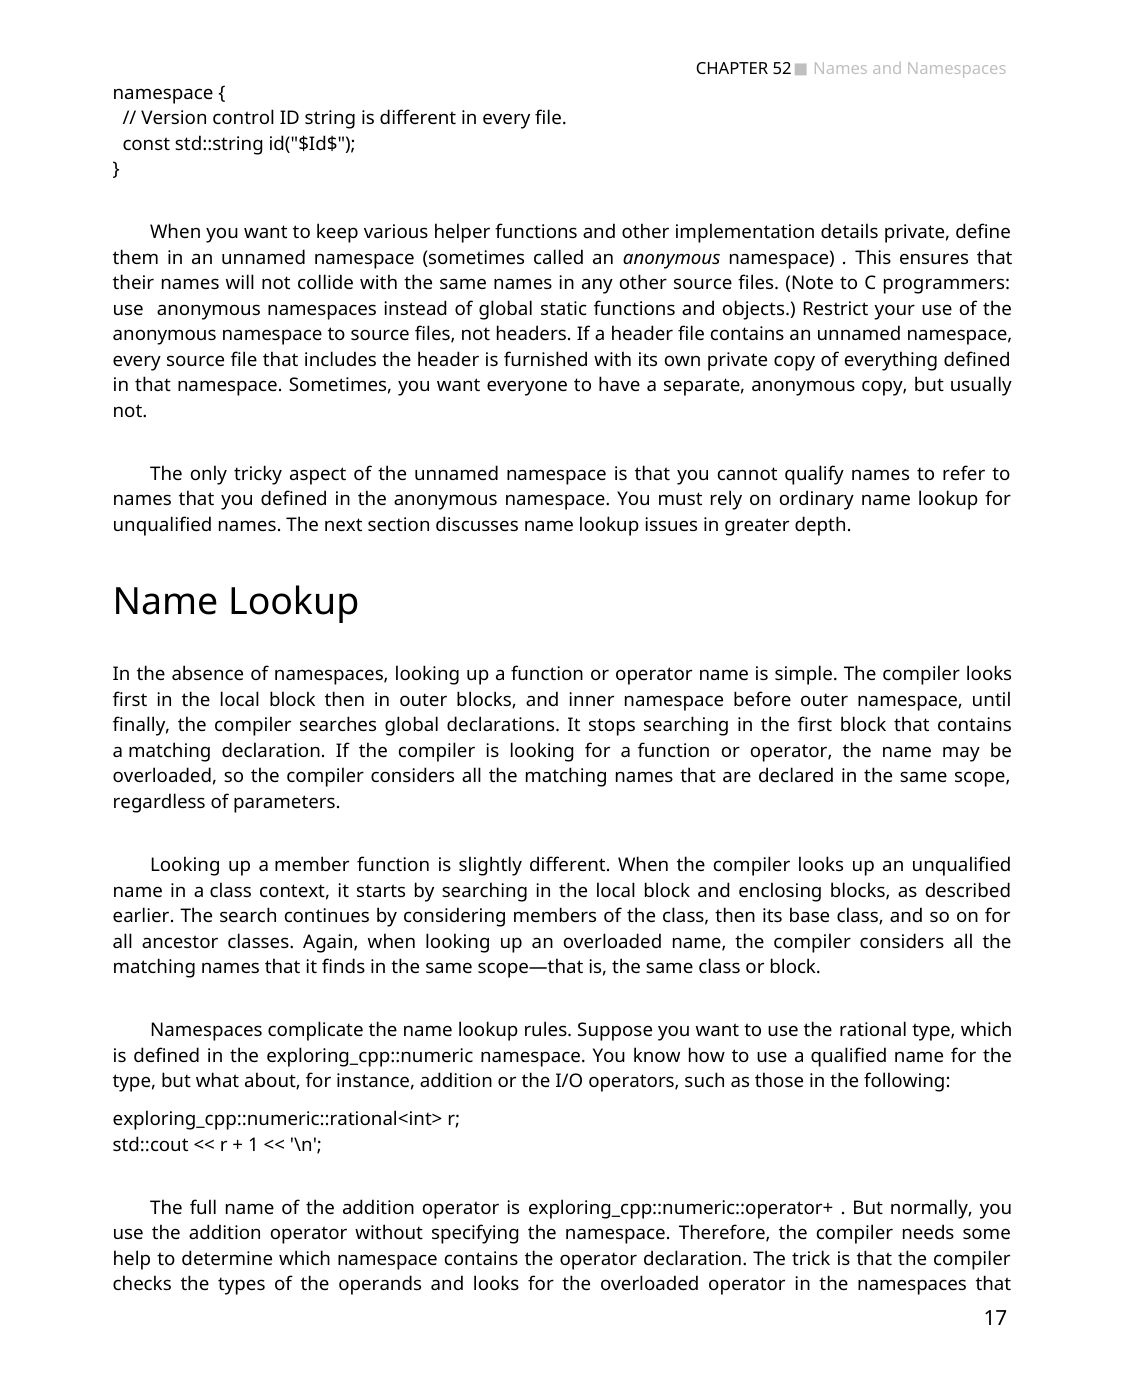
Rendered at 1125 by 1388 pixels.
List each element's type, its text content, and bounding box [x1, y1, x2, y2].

text When you want to keep various helper functions and other implementation details private, define them in an unnamed namespace (sometimes called an anonymous namespace) . This ensures that their names will not collide with the same names in any other source files. (Note to C programmers: use anonymous namespaces instead of global static functions and objects.) Restrict your use of the anonymous namespace to source files, not headers. If a header file contains an unnamed namespace, every source file that includes the header is furnished with its own private copy of everything defined in that namespace. Sometimes, you want everyone to have a separate, anonymous copy, but usually not. [112, 218, 1012, 423]
text In the absence of namespaces, looking up a function or operator name is simple. The compiler looks first in the local block then in outer blocks, and inner namespace before outer namespace, until finally, the compiler searches global declarations. It stops searching in the first block that contains a matching declaration. If the compiler is looking for a function or operator, the name may be overloaded, so the compiler considers all the matching names that are declared in the same scope, regardless of parameters. [112, 661, 1012, 814]
text exploring_cpp::numeric::rational<int> r; [112, 1106, 1012, 1131]
text } [112, 156, 1012, 181]
text The only tricky aspect of the unnamed namespace is that you cannot qualify names to refer to names that you defined in the anonymous namespace. You must rely on ordinary name lookup for unqualified names. The next section discusses name lookup issues in greater depth. [112, 460, 1012, 537]
text // Version control ID string is different in every file. [112, 104, 1012, 130]
subtitle Name Lookup [112, 574, 1012, 625]
text std::cout << r + 1 << '\n'; [112, 1131, 1012, 1157]
text Looking up a member function is slightly different. When the compiler looks up an unqualified name in a class context, it starts by searching in the local block and enclosing blocks, as described earlier. The search continues by considering members of the class, then its base class, and so on for all ancestor classes. Again, when looking up an overloaded name, the compiler considers all the matching names that it finds in the same scope—that is, the same class or block. [112, 851, 1012, 979]
text namespace { [112, 79, 1012, 104]
text const std::string id("$Id$"); [112, 130, 1012, 156]
text Namespaces complicate the name lookup rules. Suppose you want to use the rational type, which is defined in the exploring_cpp::numeric namespace. You know how to use a qualified name for the type, but what about, for instance, addition or the I/O operators, such as those in the following: [112, 1016, 1012, 1093]
text The full name of the addition operator is exploring_cpp::numeric::operator+ . But normally, you use the addition operator without specifying the namespace. Therefore, the compiler needs some help to determine which namespace contains the operator declaration. The trick is that the compiler checks the types of the operands and looks for the overloaded operator in the namespaces that [112, 1194, 1012, 1296]
